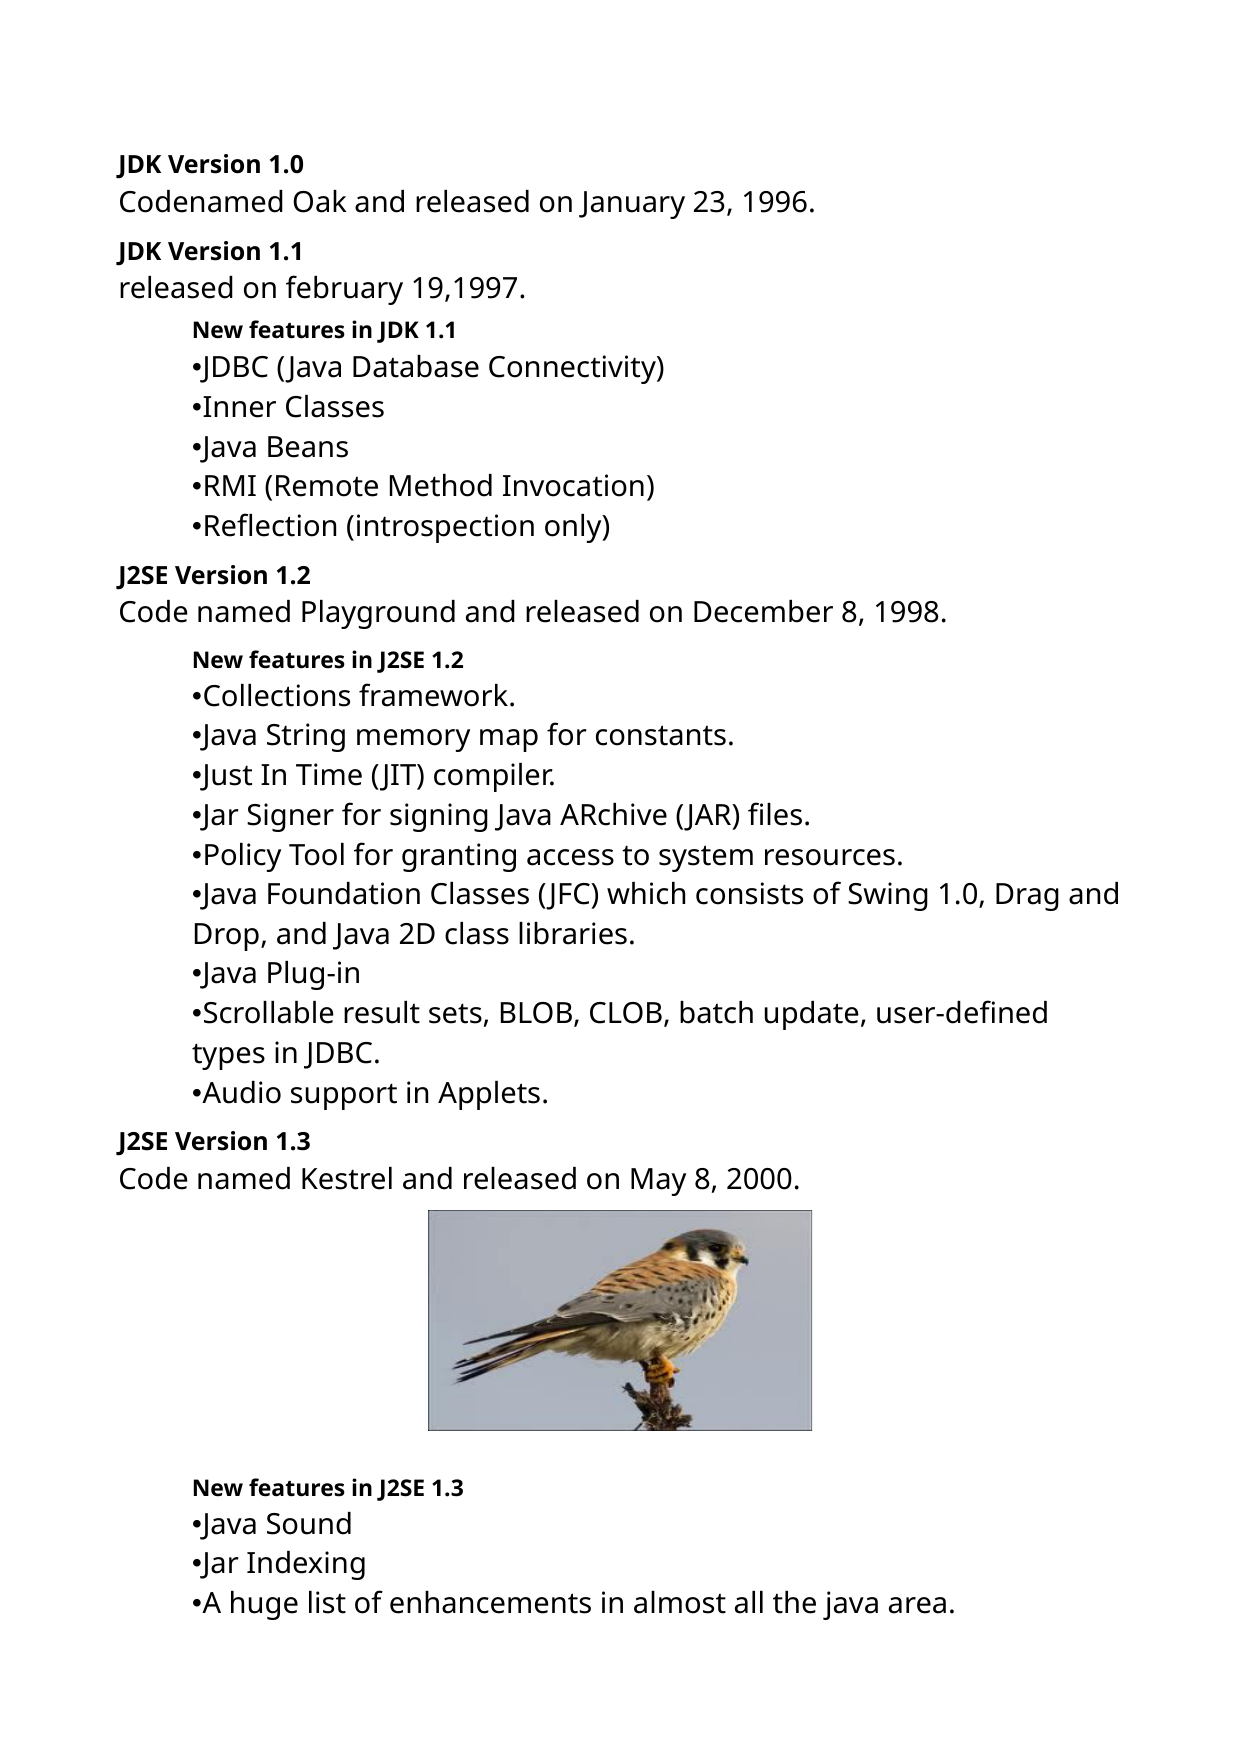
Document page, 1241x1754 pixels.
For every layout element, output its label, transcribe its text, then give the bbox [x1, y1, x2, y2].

picture [428, 1210, 813, 1431]
list Java Sound [118, 1503, 1122, 1543]
list Audio support in Applets. [118, 1072, 1122, 1112]
text New features in JDK 1.1 [118, 307, 1122, 347]
list Jar Signer for signing Java ARchive (JAR) files. [118, 794, 1122, 834]
text JDK Version 1.1 [118, 233, 1122, 267]
list Java String memory map for constants. [118, 715, 1122, 754]
list Java Beans [118, 426, 1122, 466]
text New features in J2SE 1.2 [118, 644, 1122, 675]
list Policy Tool for granting access to system resources. [118, 834, 1122, 873]
list Scrollable result sets, BLOB, CLOB, batch update, user-defined types in JDBC. [118, 992, 1122, 1072]
list Just In Time (JIT) compiler. [118, 754, 1122, 794]
text JDK Version 1.0 [118, 147, 1122, 181]
text J2SE Version 1.3 [118, 1124, 1122, 1158]
text released on february 19,1997. [118, 267, 1122, 307]
list RMI (Remote Method Invocation) [118, 466, 1122, 505]
list JDBC (Java Database Connectivity) [118, 347, 1122, 386]
text Codenamed Oak and released on January 23, 1996. [118, 181, 1122, 221]
list A huge list of enhancements in almost all the java area. [118, 1582, 1122, 1622]
text Code named Playground and released on December 8, 1998. [118, 592, 1122, 631]
text J2SE Version 1.2 [118, 557, 1122, 592]
list Reflection (introspection only) [118, 505, 1122, 545]
list Jar Indexing [118, 1543, 1122, 1582]
list Java Plug-in [118, 953, 1122, 992]
text Code named Kestrel and released on May 8, 2000. [118, 1158, 1122, 1198]
list Inner Classes [118, 386, 1122, 426]
list Collections framework. [118, 675, 1122, 715]
list Java Foundation Classes (JFC) which consists of Swing 1.0, Drag and Drop, and Java 2D class libraries. [118, 873, 1122, 953]
text New features in J2SE 1.3 [118, 1472, 1122, 1503]
